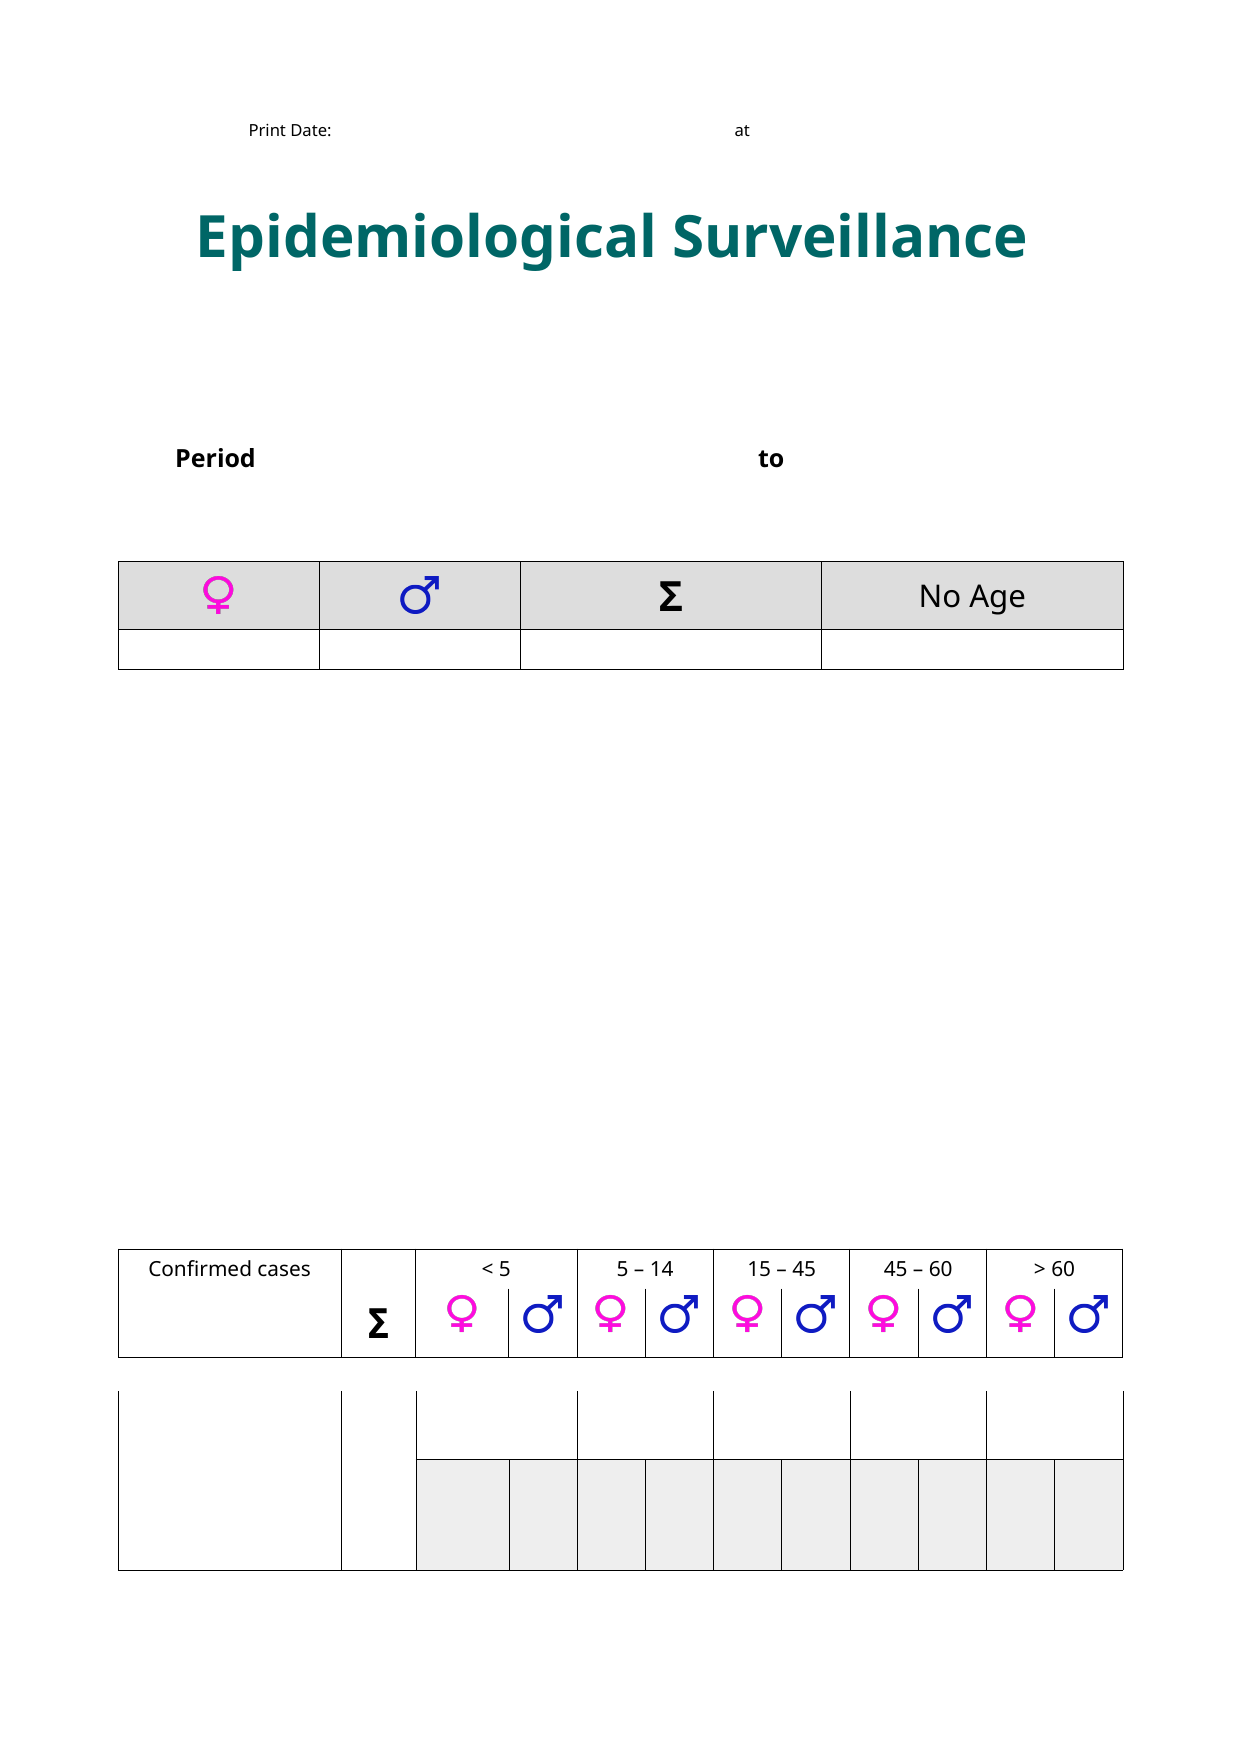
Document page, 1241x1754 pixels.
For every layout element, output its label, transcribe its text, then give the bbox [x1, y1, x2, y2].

table_cell [850, 1289, 918, 1357]
table_cell [987, 1289, 1054, 1357]
picture [201, 575, 236, 615]
picture [932, 1294, 972, 1334]
picture [866, 1294, 901, 1333]
table_cell <dx['age_group_2f']> [578, 1460, 645, 1570]
table_cell [919, 1289, 986, 1357]
picture [445, 1294, 479, 1333]
table_header <dx['total']> [342, 1391, 416, 1570]
table_cell Σ [342, 1289, 415, 1357]
picture [795, 1294, 836, 1334]
table_header <dx['age_group_5']> [987, 1391, 1123, 1459]
table_cell <dx['age_group_2']-dx['age_group_2f']> [646, 1460, 713, 1570]
table_header 5 – 14 [578, 1250, 713, 1288]
table_cell <non_age_cases> [822, 630, 1123, 669]
table_header <dx['age_group_2']> [578, 1391, 713, 1459]
table_header <health_condition.rec_name> [119, 1391, 341, 1570]
picture [1068, 1294, 1109, 1334]
table_cell [714, 1289, 781, 1357]
text Period <format_date(start_date, user.language)> to <format_date(end_date, user.language)> [118, 441, 1122, 509]
text <health_condition.rec_name> [118, 344, 1122, 384]
table_header > 60 [987, 1250, 1122, 1288]
table_cell [1055, 1289, 1122, 1357]
table_header Confirmed cases [119, 1250, 341, 1288]
table_header 15 – 45 [714, 1250, 849, 1288]
table_cell [119, 1289, 341, 1357]
table_cell <cases_f> [119, 630, 319, 669]
picture [659, 1294, 699, 1334]
table_cell <dx['age_group_3f']> [714, 1460, 781, 1570]
table_cell [416, 1289, 508, 1357]
table_header <dx['age_group_4']> [851, 1391, 986, 1459]
table_header < 5 [416, 1250, 577, 1288]
picture [1003, 1294, 1038, 1333]
table_header Σ [521, 562, 821, 629]
table_cell <confirmed_cases_num> [521, 630, 821, 669]
table_cell <cases_m> [320, 630, 520, 669]
table_cell <dx['age_group_4']-dx['age_group_4f']> [919, 1460, 986, 1570]
table_cell [509, 1289, 577, 1357]
table_header <dx['age_group_1']> [417, 1391, 577, 1459]
picture [730, 1294, 765, 1333]
table_header <dx['age_group_3']> [714, 1391, 850, 1459]
table_header [342, 1250, 415, 1288]
table_cell <dx['age_group_3']-dx['age_group_3f']> [782, 1460, 850, 1570]
table_cell <dx['age_group_1f']> [417, 1460, 509, 1570]
table_cell <dx['age_group_5']-dx['age_group_5f']> [1055, 1460, 1123, 1570]
table_header 45 – 60 [850, 1250, 986, 1288]
table_header [320, 562, 520, 629]
text <for each="dx in epidemics_dx"> [118, 1358, 1122, 1391]
picture [593, 1294, 628, 1333]
table_cell [578, 1289, 645, 1357]
title Epidemiological Surveillance [118, 195, 1122, 275]
table_header [119, 562, 319, 629]
table_cell <dx['age_group_4f']> [851, 1460, 918, 1570]
picture [399, 575, 440, 615]
table_header No Age [822, 562, 1123, 629]
table_cell <dx['age_group_5f']> [987, 1460, 1054, 1570]
table_cell [782, 1289, 849, 1357]
table_cell [646, 1289, 713, 1357]
picture [522, 1294, 563, 1334]
table_cell <dx['age_group_1']-dx['age_group_1f']> [510, 1460, 577, 1570]
